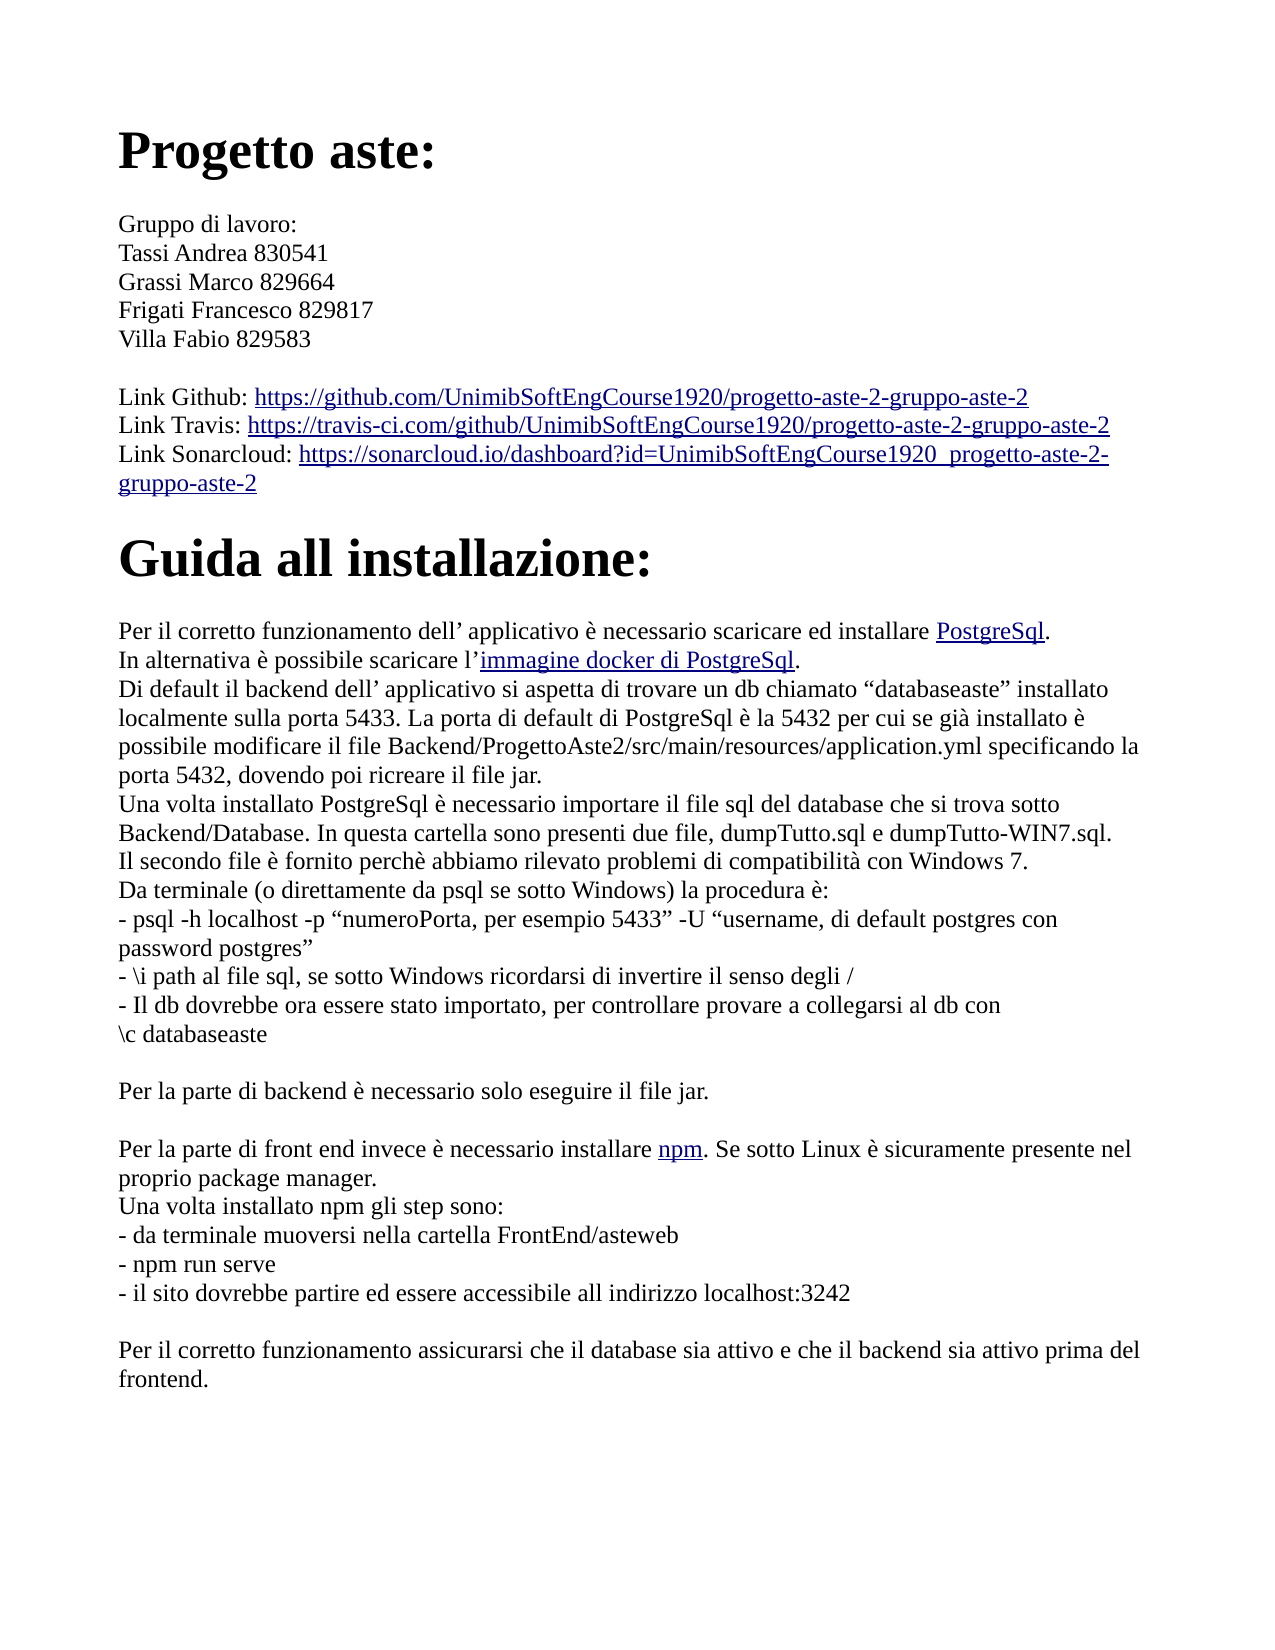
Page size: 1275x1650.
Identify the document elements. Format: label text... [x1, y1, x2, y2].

text Per la parte di backend è necessario solo eseguire il file jar. [118, 1076, 1157, 1105]
text - npm run serve [118, 1249, 1157, 1278]
text Guida all installazione: [118, 525, 1157, 588]
text Progetto aste: [118, 118, 1157, 180]
text Grassi Marco 829664 [118, 267, 1157, 295]
text Link Github: https://github.com/UnimibSoftEngCourse1920/progetto-aste-2-gruppo-aste-2 [118, 382, 1157, 410]
text Tassi Andrea 830541 [118, 238, 1157, 267]
text In alternativa è possibile scaricare l’immagine docker di PostgreSql. [118, 645, 1157, 674]
text - il sito dovrebbe partire ed essere accessibile all indirizzo localhost:3242 [118, 1278, 1157, 1306]
text Di default il backend dell’ applicativo si aspetta di trovare un db chiamato “databaseaste” installato localmente sulla porta 5433. La porta di default di PostgreSql è la 5432 per cui se già installato è possibile modificare il file Backend/ProgettoAste2/src/main/resources/application.yml specificando la porta 5432, dovendo poi ricreare il file jar. [118, 674, 1157, 789]
text Per il corretto funzionamento dell’ applicativo è necessario scaricare ed installare PostgreSql. [118, 616, 1157, 645]
text Da terminale (o direttamente da psql se sotto Windows) la procedura è: [118, 875, 1157, 904]
text Frigati Francesco 829817 [118, 295, 1157, 324]
text Link Sonarcloud: https://sonarcloud.io/dashboard?id=UnimibSoftEngCourse1920_progetto-aste-2-gruppo-aste-2 [118, 439, 1157, 497]
text Il secondo file è fornito perchè abbiamo rilevato problemi di compatibilità con Windows 7. [118, 846, 1157, 875]
text - psql -h localhost -p “numeroPorta, per esempio 5433” -U “username, di default postgres con password postgres” [118, 904, 1157, 961]
text Link Travis: https://travis-ci.com/github/UnimibSoftEngCourse1920/progetto-aste-2-gruppo-aste-2 [118, 410, 1157, 439]
text Villa Fabio 829583 [118, 324, 1157, 353]
text - \i path al file sql, se sotto Windows ricordarsi di invertire il senso degli / [118, 961, 1157, 990]
text Una volta installato npm gli step sono: [118, 1191, 1157, 1220]
text Una volta installato PostgreSql è necessario importare il file sql del database che si trova sotto Backend/Database. In questa cartella sono presenti due file, dumpTutto.sql e dumpTutto-WIN7.sql. [118, 789, 1157, 846]
text Per il corretto funzionamento assicurarsi che il database sia attivo e che il backend sia attivo prima del frontend. [118, 1335, 1157, 1393]
text Per la parte di front end invece è necessario installare npm. Se sotto Linux è sicuramente presente nel proprio package manager. [118, 1134, 1157, 1191]
text - da terminale muoversi nella cartella FrontEnd/asteweb [118, 1220, 1157, 1249]
text \c databaseaste [118, 1019, 1157, 1048]
text Gruppo di lavoro: [118, 209, 1157, 238]
text - Il db dovrebbe ora essere stato importato, per controllare provare a collegarsi al db con [118, 990, 1157, 1019]
